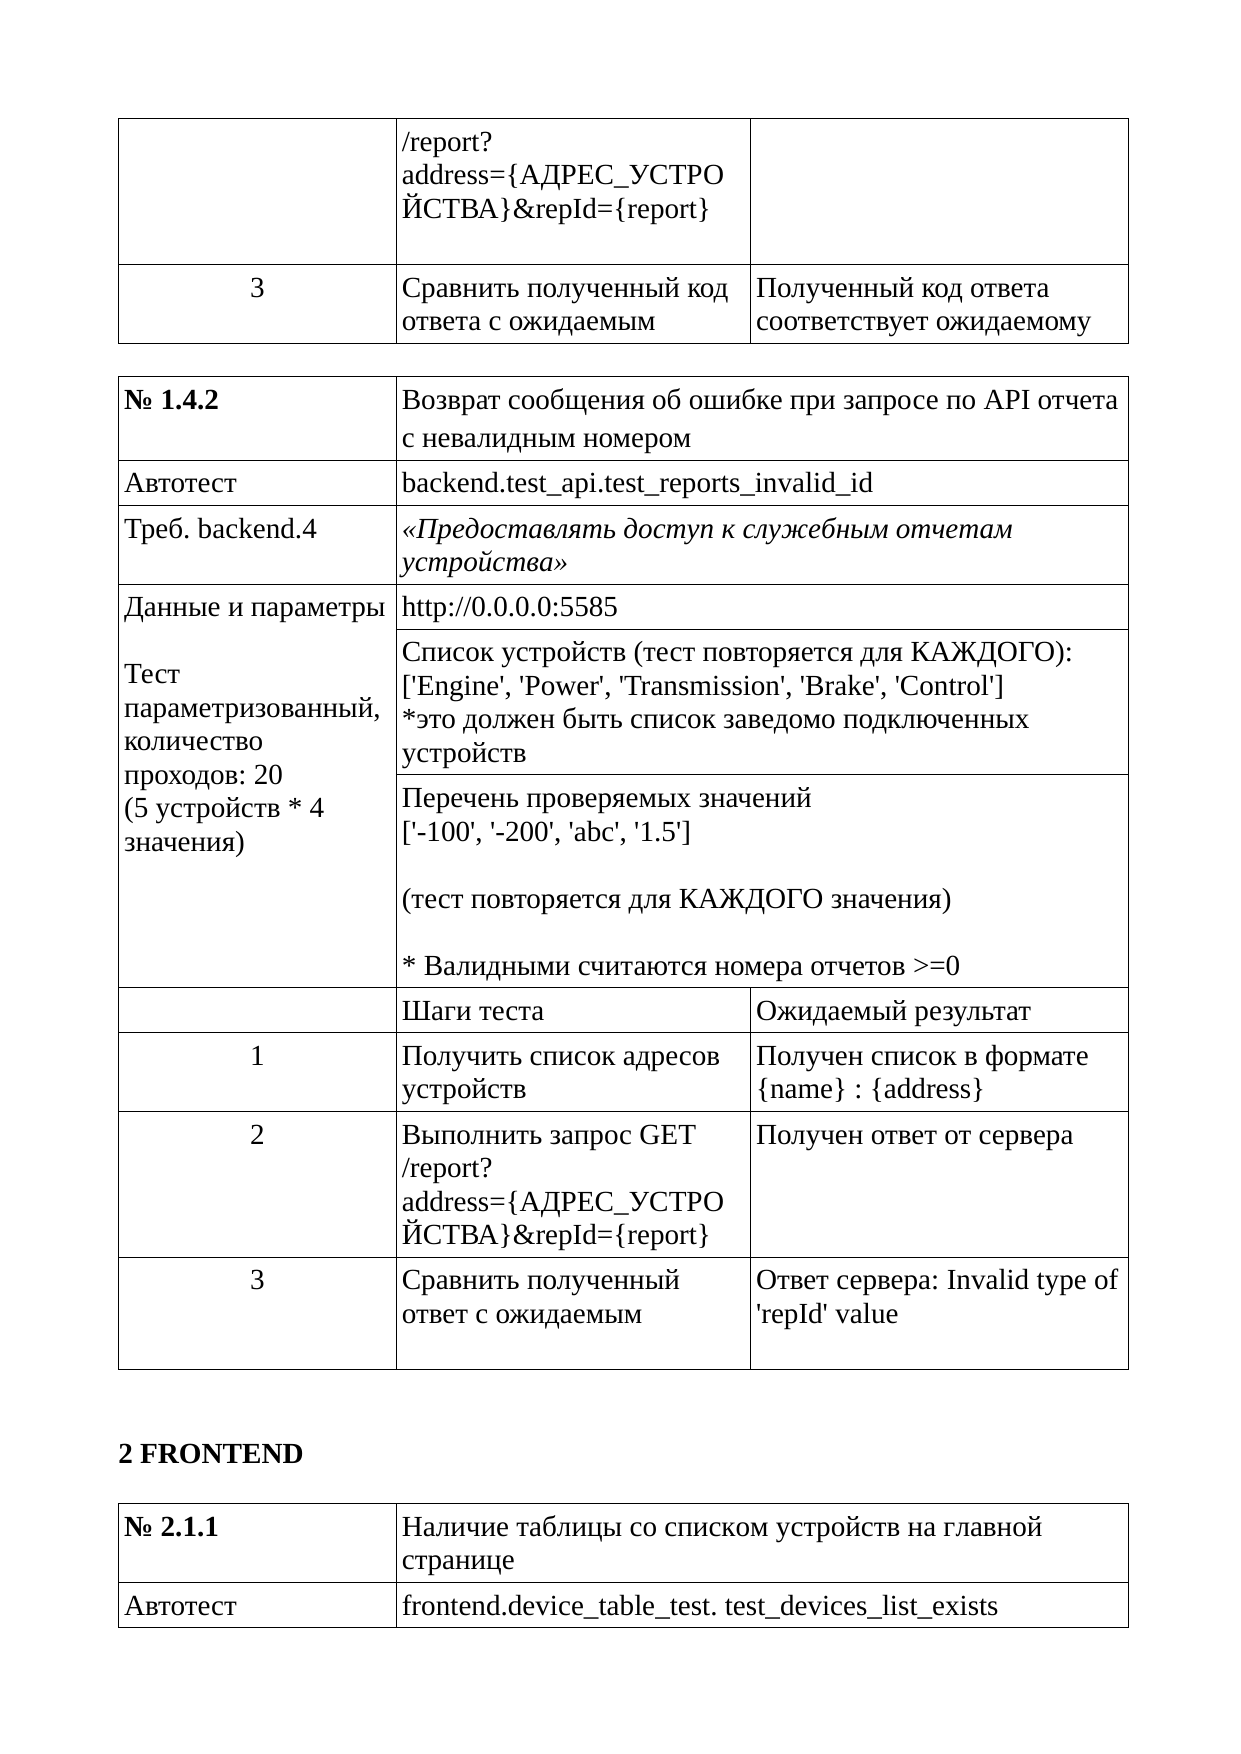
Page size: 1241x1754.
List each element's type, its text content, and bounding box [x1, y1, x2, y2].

table_cell Шаги теста [397, 988, 750, 1032]
table_cell Сравнить полученный код ответа с ожидаемым [397, 265, 750, 342]
table_cell frontend.device_table_test. test_devices_list_exists [397, 1583, 1128, 1627]
table_header Возврат сообщения об ошибке при запросе по API отчета с невалидным номером [397, 377, 1128, 460]
table_cell Получен список в формате {name} : {address} [751, 1033, 1128, 1111]
table_cell 2 [119, 1112, 396, 1257]
table_cell http://0.0.0.0:5585 [397, 585, 1128, 629]
text 2 FRONTEND [118, 1436, 1122, 1469]
table_cell Сравнить полученный ответ с ожидаемым [397, 1258, 750, 1369]
table_cell Перечень проверяемых значений ['-100', '-200', 'abc', '1.5'] (тест повторяется для КАЖДОГО значения) * Валидными считаются номера отчетов >=0 [397, 775, 1128, 987]
table_cell 1 [119, 1033, 396, 1111]
table_cell Ответ сервера: Invalid type of 'repId' value [751, 1258, 1128, 1369]
table_header № 1.4.2 [119, 377, 396, 460]
table_cell [119, 988, 396, 1032]
table_cell Данные и параметры Тест параметризованный, количество проходов: 20 (5 устройств * 4 значения) [119, 585, 396, 987]
table_cell [119, 119, 396, 264]
table_header № 2.1.1 [119, 1504, 396, 1582]
table_cell Автотест [119, 461, 396, 505]
table_cell «Предоставлять доступ к служебным отчетам устройства» [397, 506, 1128, 583]
table_cell Список устройств (тест повторяется для КАЖДОГО): ['Engine', 'Power', 'Transmission', 'Brake', 'Control'] *это должен быть список заведомо подключенных устройств [397, 630, 1128, 774]
table_cell backend.test_api.test_reports_invalid_id [397, 461, 1128, 505]
table_cell 3 [119, 1258, 396, 1369]
table_cell Получен ответ от сервера [751, 1112, 1128, 1257]
table_cell Ожидаемый результат [751, 988, 1128, 1032]
table_cell [751, 119, 1128, 264]
table_header Наличие таблицы со списком устройств на главной странице [397, 1504, 1128, 1582]
table_cell Выполнить запрос GET /report?address={АДРЕС_УСТРОЙСТВА}&repId={report} [397, 1112, 750, 1257]
table_cell Полученный код ответа соответствует ожидаемому [751, 265, 1128, 342]
table_cell 3 [119, 265, 396, 342]
table_cell Автотест [119, 1583, 396, 1627]
table_cell /report?address={АДРЕС_УСТРОЙСТВА}&repId={report} [397, 119, 750, 264]
table_cell Треб. backend.4 [119, 506, 396, 583]
table_cell Получить список адресов устройств [397, 1033, 750, 1111]
